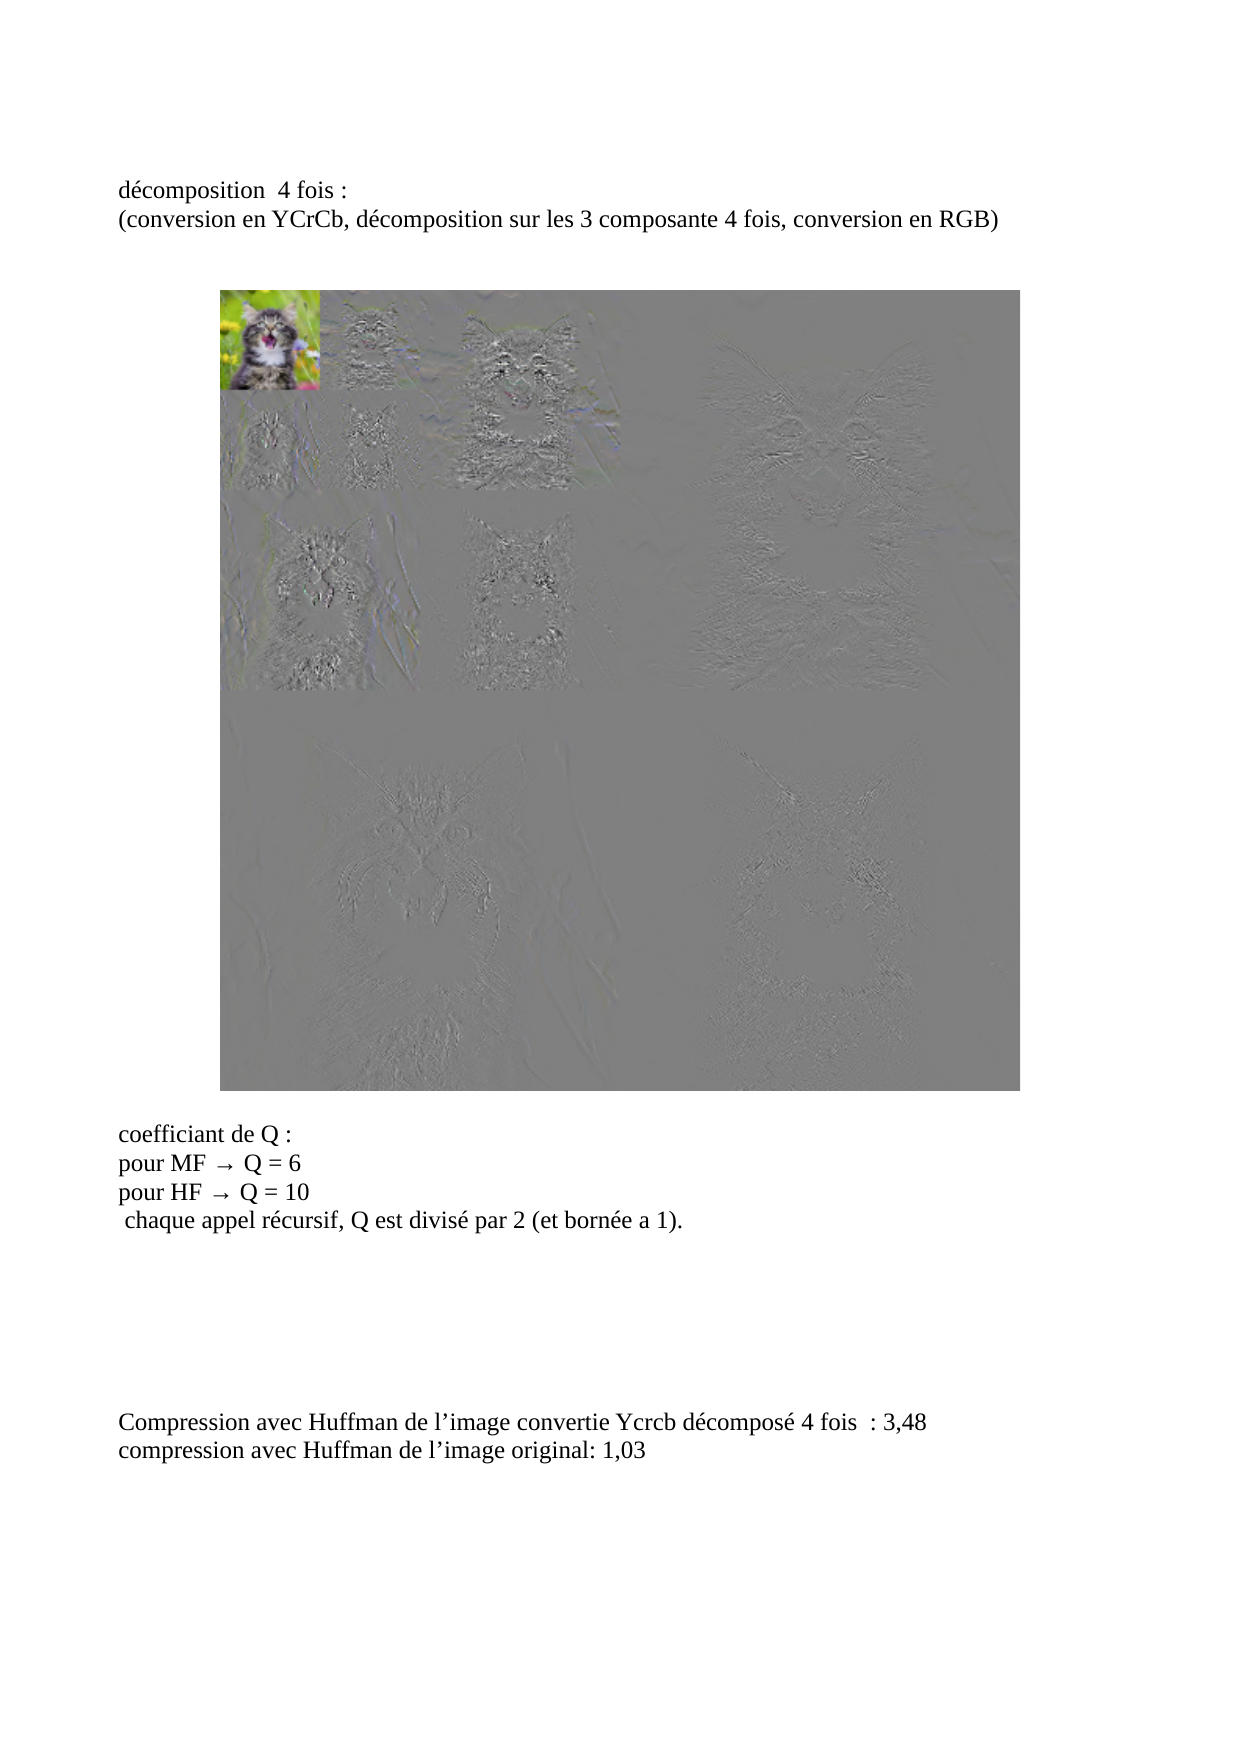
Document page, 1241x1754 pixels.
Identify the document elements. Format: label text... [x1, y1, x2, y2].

text coefficiant de Q : pour MF → Q = 6 pour HF → Q = 10 chaque appel récursif, Q est divisé par 2 (et bornée a 1). [118, 1119, 1122, 1234]
text Compression avec Huffman de l’image convertie Ycrcb décomposé 4 fois : 3,48 [118, 1407, 1122, 1436]
picture [220, 290, 1020, 1091]
text (conversion en YCrCb, décomposition sur les 3 composante 4 fois, conversion en RGB) [118, 204, 1122, 233]
text décomposition 4 fois : [118, 118, 1122, 204]
text compression avec Huffman de l’image original: 1,03 [118, 1436, 1122, 1464]
